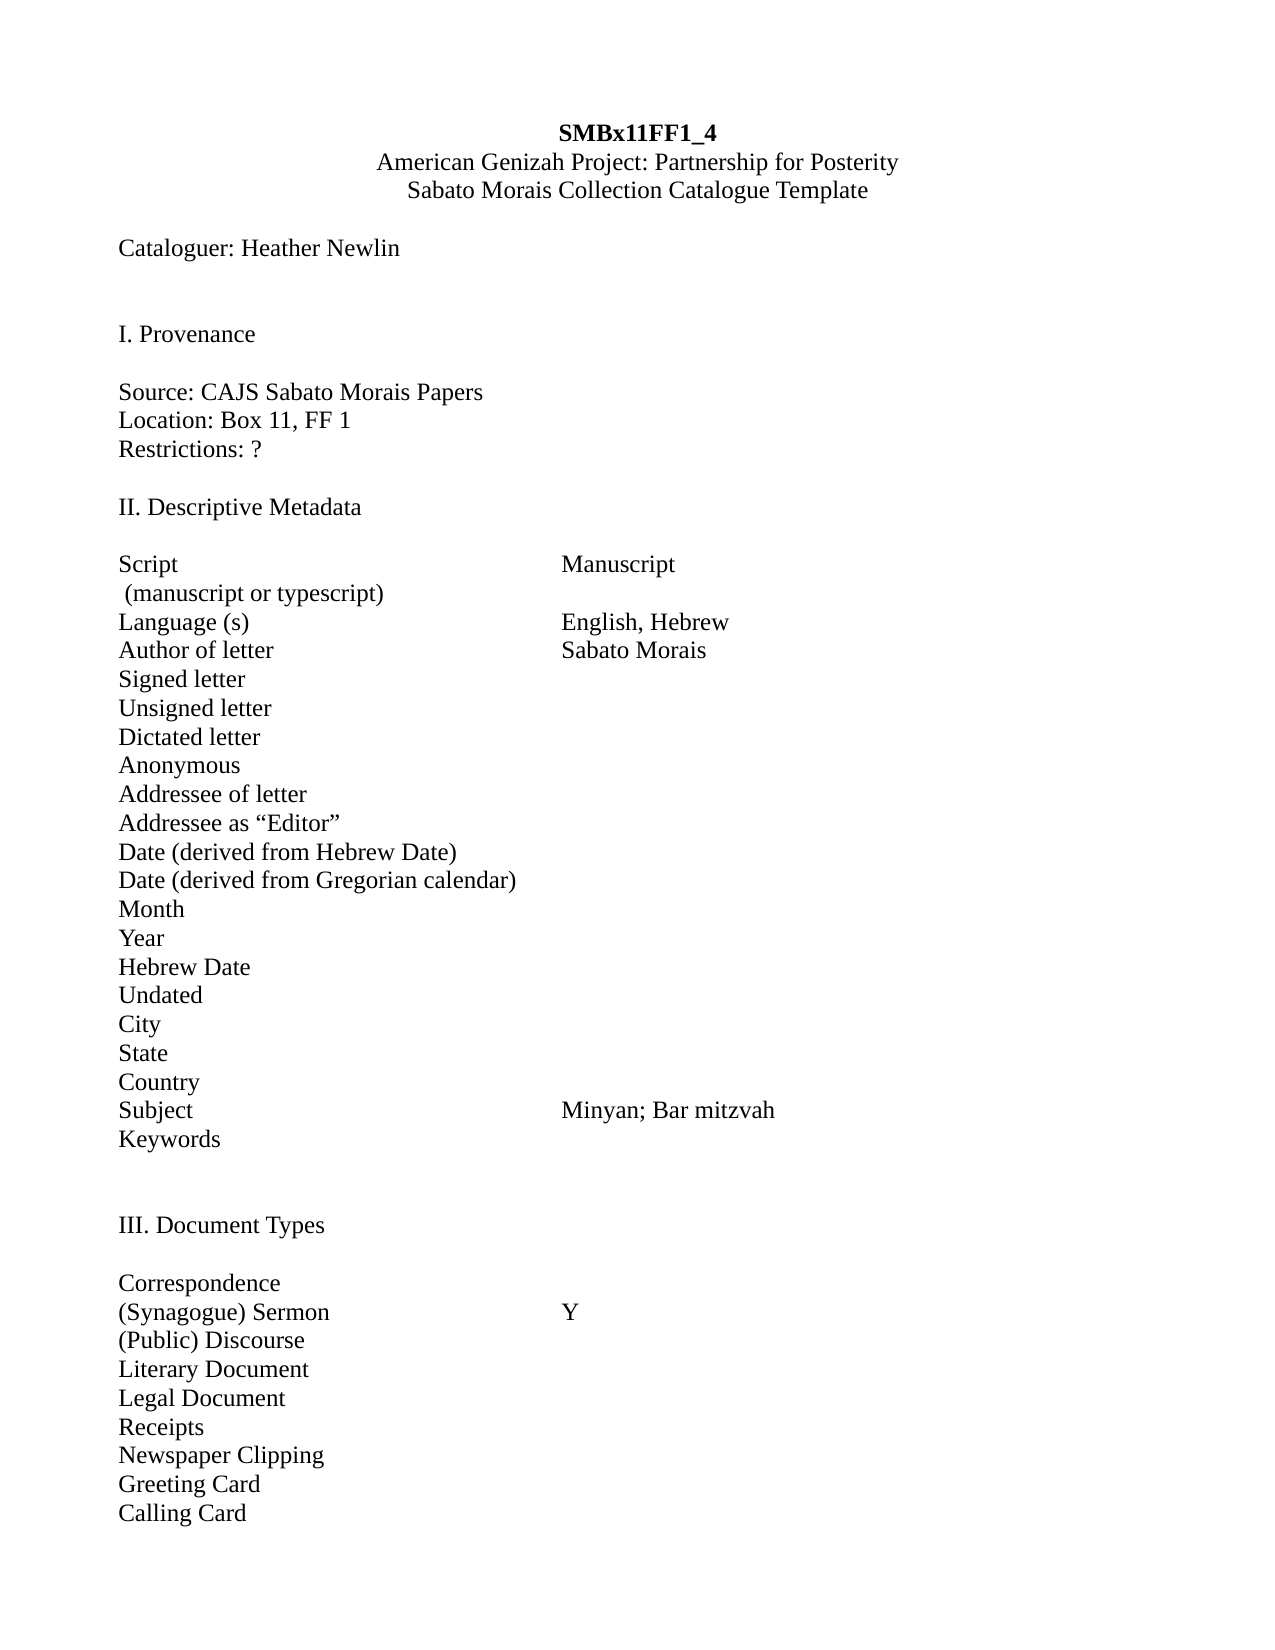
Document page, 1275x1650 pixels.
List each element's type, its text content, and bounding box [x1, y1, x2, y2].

text Dictated letter [118, 722, 1157, 751]
text Calling Card [118, 1498, 1157, 1527]
text Script Manuscript [118, 549, 1157, 578]
text Undated [118, 981, 1157, 1009]
text Cataloguer: Heather Newlin [118, 233, 1157, 262]
text Unsigned letter [118, 693, 1157, 722]
text Month [118, 894, 1157, 923]
text Sabato Morais Collection Catalogue Template [118, 176, 1157, 204]
text Hebrew Date [118, 952, 1157, 981]
text Anonymous [118, 751, 1157, 779]
text State [118, 1038, 1157, 1067]
text City [118, 1009, 1157, 1038]
text Restrictions: ? [118, 434, 1157, 463]
text Legal Document [118, 1383, 1157, 1412]
text Source: CAJS Sabato Morais Papers [118, 377, 1157, 406]
text Addressee of letter [118, 779, 1157, 808]
text Signed letter [118, 664, 1157, 693]
text Country [118, 1067, 1157, 1096]
text Greeting Card [118, 1469, 1157, 1498]
text Subject Minyan; Bar mitzvah [118, 1096, 1157, 1124]
text (Public) Discourse [118, 1326, 1157, 1354]
text III. Document Types [118, 1211, 1157, 1239]
text Author of letter Sabato Morais [118, 636, 1157, 664]
text Date (derived from Gregorian calendar) [118, 866, 1157, 894]
text American Genizah Project: Partnership for Posterity [118, 147, 1157, 176]
text (Synagogue) Sermon Y [118, 1297, 1157, 1326]
text Literary Document [118, 1354, 1157, 1383]
text Keywords [118, 1124, 1157, 1153]
text (manuscript or typescript) [118, 578, 1157, 607]
text II. Descriptive Metadata [118, 492, 1157, 521]
text Language (s) English, Hebrew [118, 607, 1157, 636]
text Receipts [118, 1412, 1157, 1441]
text SMBx11FF1_4 [118, 118, 1157, 147]
text Correspondence [118, 1268, 1157, 1297]
text Date (derived from Hebrew Date) [118, 837, 1157, 866]
text Addressee as “Editor” [118, 808, 1157, 837]
text Newspaper Clipping [118, 1441, 1157, 1469]
text Location: Box 11, FF 1 [118, 406, 1157, 434]
text Year [118, 923, 1157, 952]
text I. Provenance [118, 319, 1157, 348]
